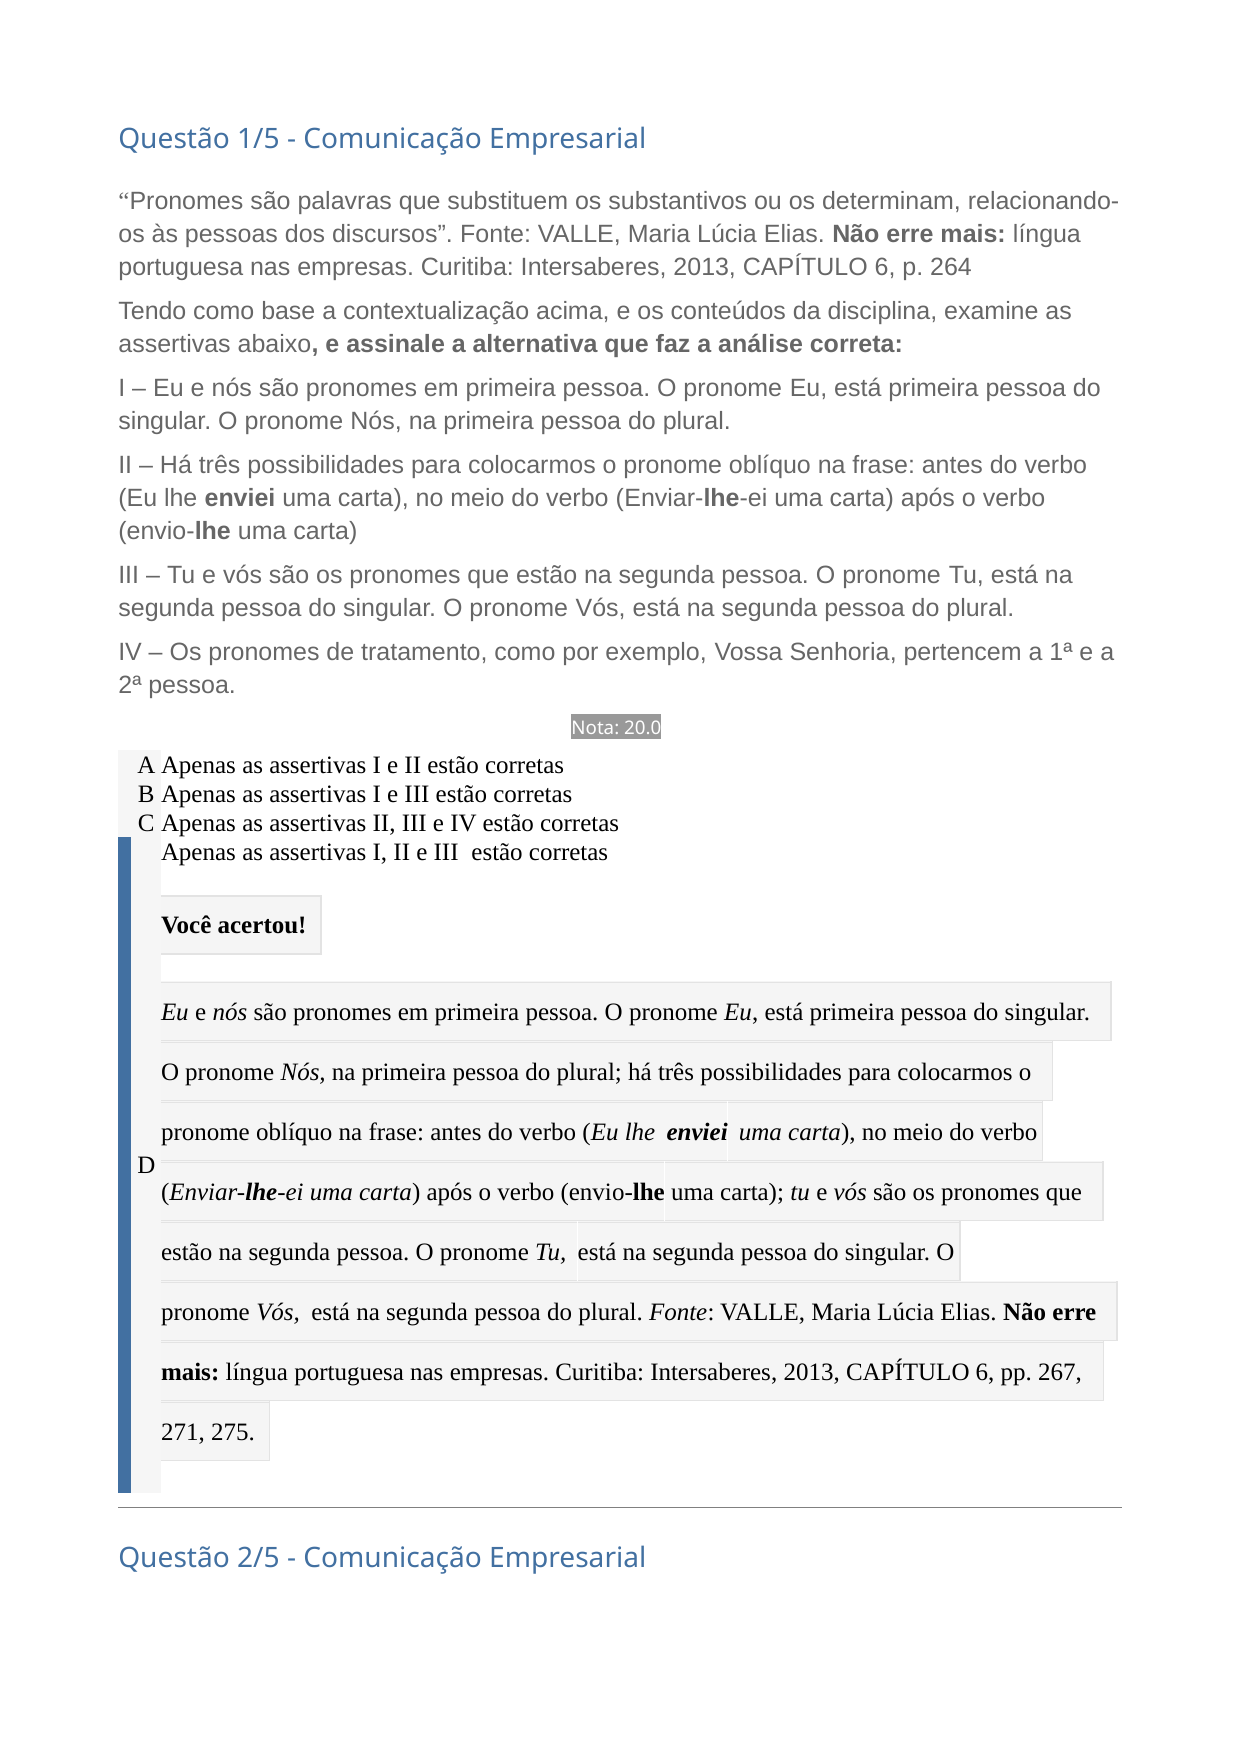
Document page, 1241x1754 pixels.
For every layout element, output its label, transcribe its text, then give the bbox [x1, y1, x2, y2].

text IV – Os pronomes de tratamento, como por exemplo, Vossa Senhoria, pertencem a 1ª e a 2ª pessoa. [118, 637, 1122, 699]
table_cell Apenas as assertivas II, III e IV estão corretas [161, 808, 1122, 837]
table_cell Apenas as assertivas I e III estão corretas [161, 779, 1122, 808]
table_cell [118, 808, 131, 837]
table_cell D [131, 837, 161, 1493]
text III – Tu e vós são os pronomes que estão na segunda pessoa. O pronome Tu, está na segunda pessoa do singular. O pronome Vós, está na segunda pessoa do plural. [118, 560, 1122, 622]
table_cell [118, 837, 131, 1493]
table_cell B [131, 779, 161, 808]
text Tendo como base a contextualização acima, e os conteúdos da disciplina, examine as assertivas abaixo, e assinale a alternativa que faz a análise correta: [118, 296, 1122, 358]
text II – Há três possibilidades para colocarmos o pronome oblíquo na frase: antes do verbo (Eu lhe enviei uma carta), no meio do verbo (Enviar-lhe-ei uma carta) após o verbo (envio-lhe uma carta) [118, 450, 1122, 545]
text Questão 2/5 - Comunicação Empresarial [118, 1537, 1122, 1575]
table_header Apenas as assertivas I e II estão corretas [161, 750, 1122, 779]
table_cell C [131, 808, 161, 837]
table_header A [131, 750, 161, 779]
text Nota: 20.0 [118, 714, 1114, 739]
table_cell Apenas as assertivas I, II e III estão corretas Você acertou! Eu e nós são pronomes em primeira pessoa. O pronome Eu, está primeira pessoa do singular. O pronome Nós, na primeira pessoa do plural; há três possibilidades para colocarmos o pronome oblíquo na frase: antes do verbo (Eu lhe enviei uma carta), no meio do verbo (Enviar-lhe-ei uma carta) após o verbo (envio-lhe uma carta); tu e vós são os pronomes que estão na segunda pessoa. O pronome Tu, está na segunda pessoa do singular. O pronome Vós, está na segunda pessoa do plural. Fonte: VALLE, Maria Lúcia Elias. Não erre mais: língua portuguesa nas empresas. Curitiba: Intersaberes, 2013, CAPÍTULO 6, pp. 267, 271, 275. [161, 837, 1122, 1493]
table_header [118, 750, 131, 779]
text “Pronomes são palavras que substituem os substantivos ou os determinam, relacionando-os às pessoas dos discursos”. Fonte: VALLE, Maria Lúcia Elias. Não erre mais: língua portuguesa nas empresas. Curitiba: Intersaberes, 2013, CAPÍTULO 6, p. 264 [118, 186, 1122, 281]
table_cell [118, 779, 131, 808]
text I – Eu e nós são pronomes em primeira pessoa. O pronome Eu, está primeira pessoa do singular. O pronome Nós, na primeira pessoa do plural. [118, 373, 1122, 435]
text Questão 1/5 - Comunicação Empresarial [118, 118, 1122, 156]
